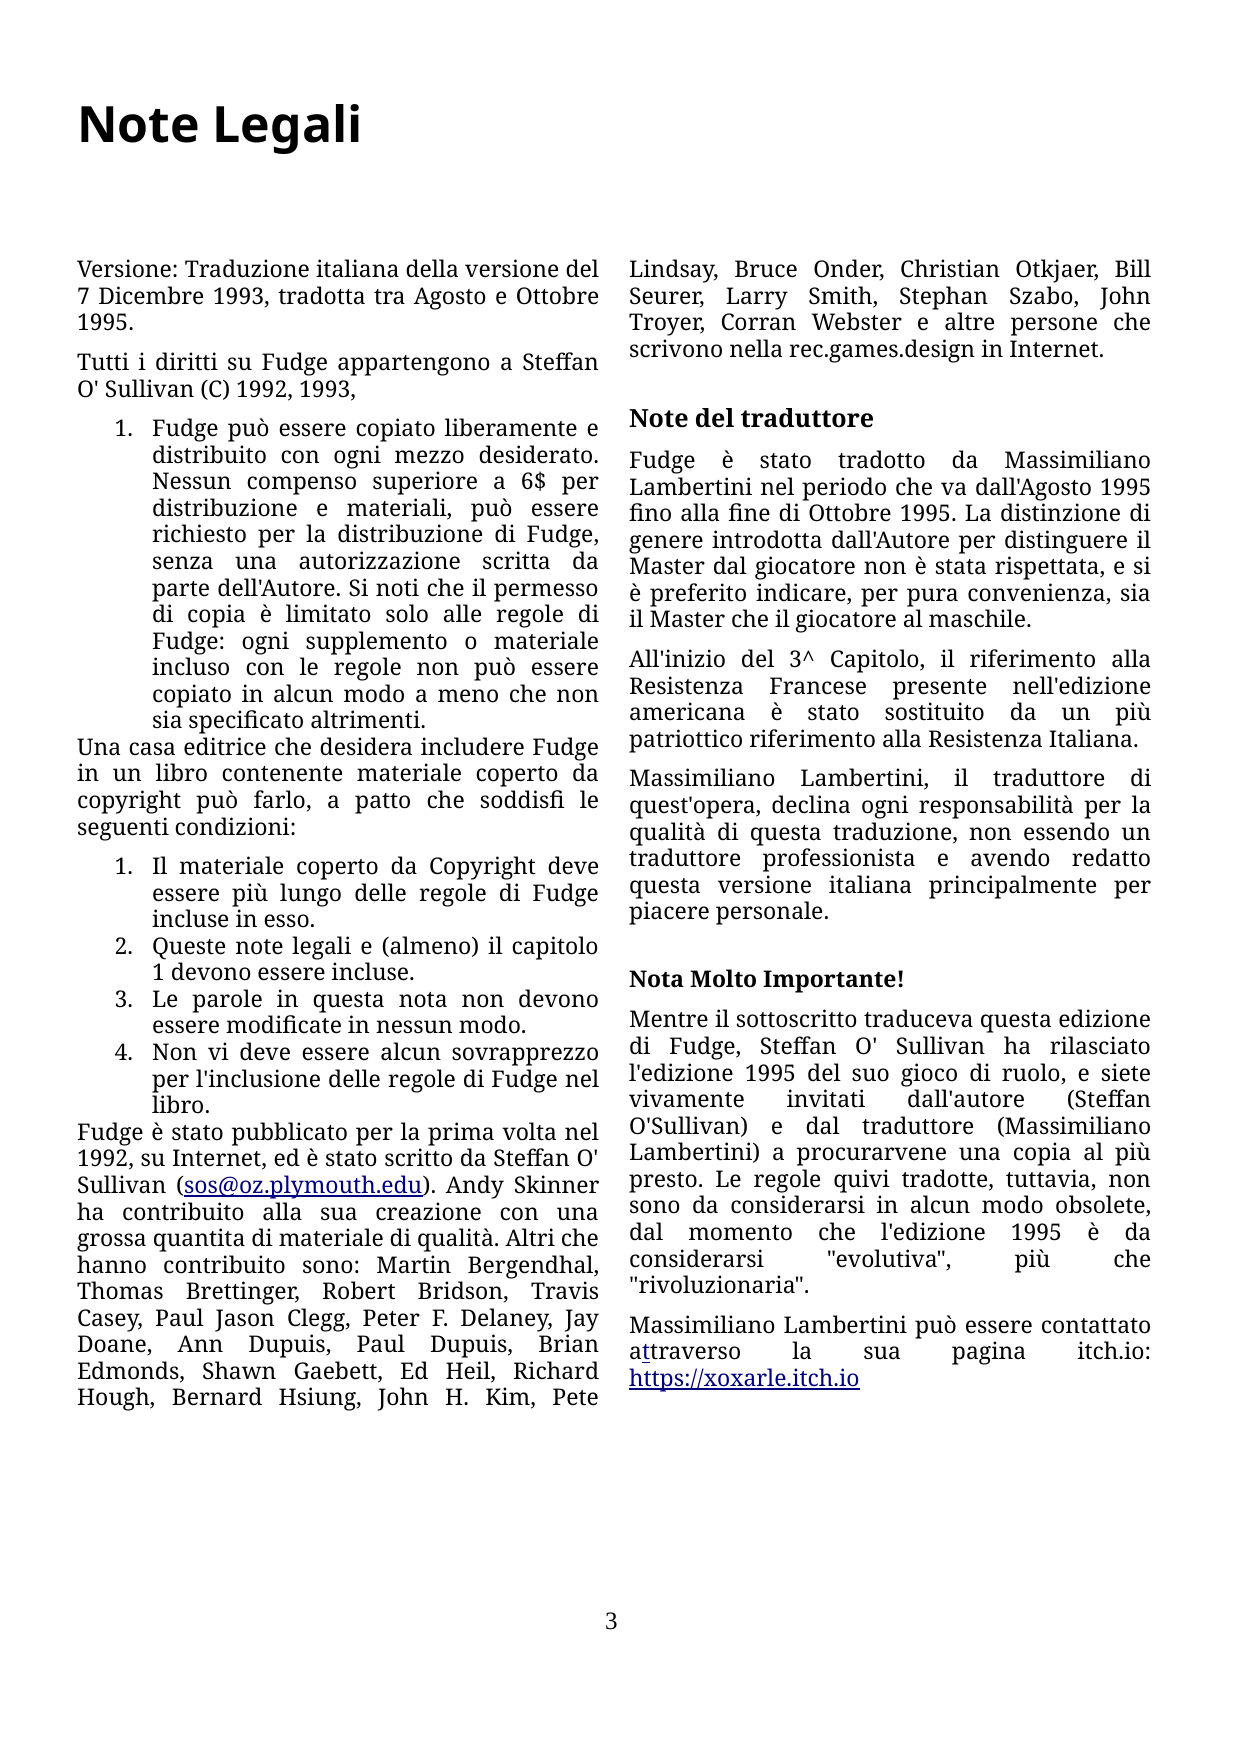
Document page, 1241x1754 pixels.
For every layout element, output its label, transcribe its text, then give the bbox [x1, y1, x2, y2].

subtitle Nota Molto Importante! [629, 963, 1152, 994]
text Massimiliano Lambertini può essere contattato attraverso la sua pagina itch.io: https://xoxarle.itch.io [629, 1312, 1152, 1392]
text Massimiliano Lambertini, il traduttore di quest'opera, declina ogni responsabilità per la qualità di questa traduzione, non essendo un traduttore professionista e avendo redatto questa versione italiana principalmente per piacere personale. [629, 766, 1152, 925]
subtitle Note Legali [77, 88, 1152, 157]
text Versione: Traduzione italiana della versione del 7 Dicembre 1993, tradotta tra Agosto e Ottobre 1995. [77, 256, 599, 336]
text Una casa editrice che desidera includere Fudge in un libro contenente materiale coperto da copyright può farlo, a patto che soddisfi le seguenti condizioni: [77, 734, 599, 840]
list Le parole in questa nota non devono essere modificate in nessun modo. [114, 986, 599, 1039]
list Queste note legali e (almeno) il capitolo 1 devono essere incluse. [114, 933, 599, 986]
text Mentre il sottoscritto traduceva questa edizione di Fudge, Steffan O' Sullivan ha rilasciato l'edizione 1995 del suo gioco di ruolo, e siete vivamente invitati dall'autore (Steffan O'Sullivan) e dal traduttore (Massimiliano Lambertini) a procurarvene una copia al più presto. Le regole quivi tradotte, tuttavia, non sono da considerarsi in alcun modo obsolete, dal momento che l'edizione 1995 è da considerarsi "evolutiva", più che "rivoluzionaria". [629, 1007, 1152, 1299]
text Tutti i diritti su Fudge appartengono a Steffan O' Sullivan (C) 1992, 1993, [77, 349, 599, 402]
list Fudge può essere copiato liberamente e distribuito con ogni mezzo desiderato. Nessun compenso superiore a 6$ per distribuzione e materiali, può essere richiesto per la distribuzione di Fudge, senza una autorizzazione scritta da parte dell'Autore. Si noti che il permesso di copia è limitato solo alle regole di Fudge: ogni supplemento o materiale incluso con le regole non può essere copiato in alcun modo a meno che non sia specificato altrimenti. [114, 415, 599, 734]
list Non vi deve essere alcun sovrapprezzo per l'inclusione delle regole di Fudge nel libro. [114, 1039, 599, 1119]
text Fudge è stato pubblicato per la prima volta nel 1992, su Internet, ed è stato scritto da Steffan O' Sullivan (sos@oz.plymouth.edu). Andy Skinner ha contribuito alla sua creazione con una grossa quantita di materiale di qualità. Altri che hanno contribuito sono: Martin Bergendhal, Thomas Brettinger, Robert Bridson, Travis Casey, Paul Jason Clegg, Peter F. Delaney, Jay Doane, Ann Dupuis, Paul Dupuis, Brian Edmonds, Shawn Gaebett, Ed Heil, Richard Hough, Bernard Hsiung, John H. Kim, Pete [77, 1119, 599, 1411]
list Il materiale coperto da Copyright deve essere più lungo delle regole di Fudge incluse in esso. [114, 853, 599, 933]
subtitle Note del traduttore [629, 401, 1152, 435]
text Fudge è stato tradotto da Massimiliano Lambertini nel periodo che va dall'Agosto 1995 fino alla fine di Ottobre 1995. La distinzione di genere introdotta dall'Autore per distinguere il Master dal giocatore non è stata rispettata, e si è preferito indicare, per pura convenienza, sia il Master che il giocatore al maschile. [629, 447, 1152, 633]
text All'inizio del 3^ Capitolo, il riferimento alla Resistenza Francese presente nell'edizione americana è stato sostituito da un più patriottico riferimento alla Resistenza Italiana. [629, 646, 1152, 752]
text Lindsay, Bruce Onder, Christian Otkjaer, Bill Seurer, Larry Smith, Stephan Szabo, John Troyer, Corran Webster e altre persone che scrivono nella rec.games.design in Internet. [629, 256, 1152, 363]
